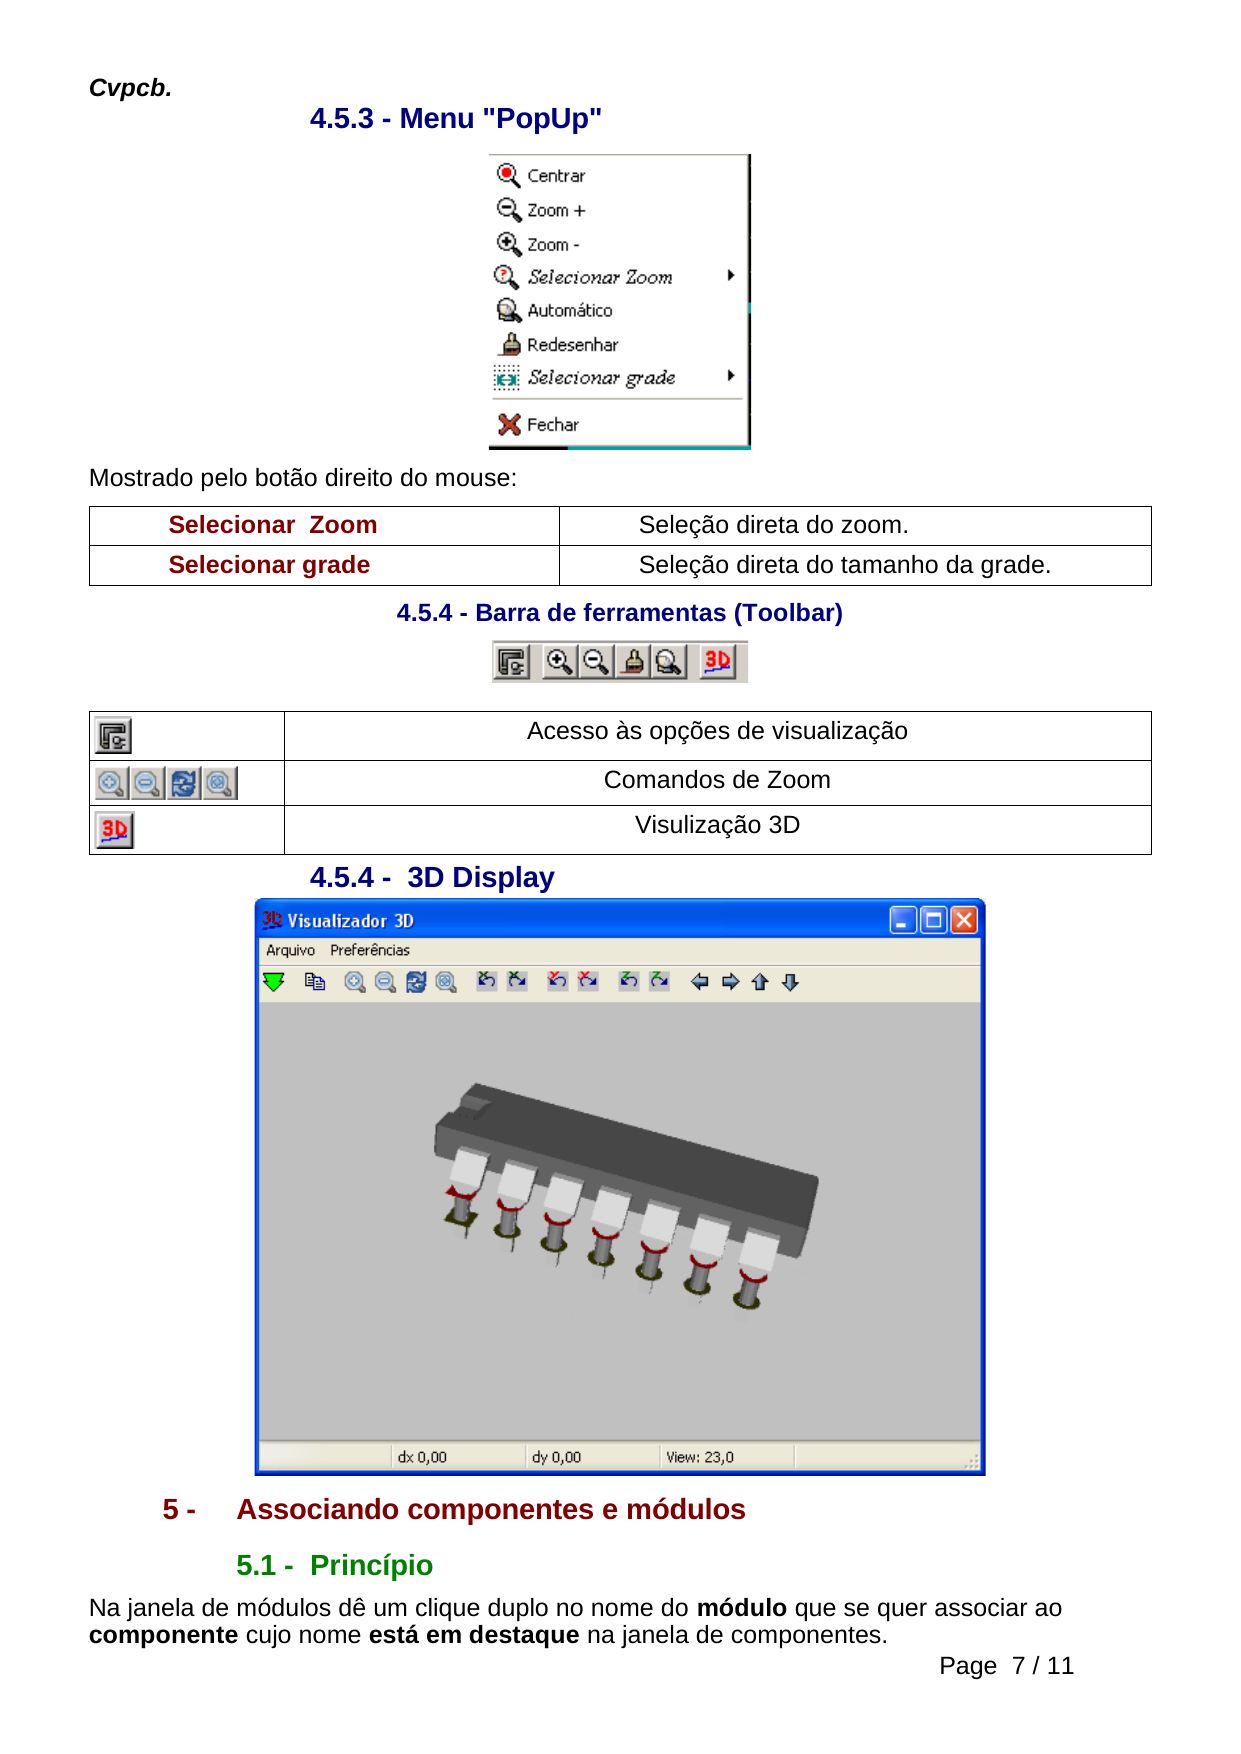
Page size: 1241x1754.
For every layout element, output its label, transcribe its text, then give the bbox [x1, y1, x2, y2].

table_cell Comandos de Zoom [285, 761, 1151, 805]
subtitle 3D Display [236, 861, 1152, 893]
subtitle Associando componentes e módulos [88, 1493, 1152, 1526]
table_header [90, 712, 284, 760]
table_cell [90, 806, 284, 854]
table_cell Seleção direta do tamanho da grade. [560, 546, 1151, 585]
table_cell Visulização 3D [285, 806, 1151, 854]
text 4.5.4 - Barra de ferramentas (Toolbar) [88, 599, 1152, 627]
subtitle Menu "PopUp" [236, 102, 1152, 134]
picture [94, 811, 135, 849]
table_cell Selecionar grade [90, 546, 559, 585]
picture [492, 640, 749, 683]
picture [94, 765, 238, 800]
text Na janela de módulos dê um clique duplo no nome do módulo que se quer associar ao componente cujo nome está em destaque na janela de componentes. [88, 1593, 1152, 1649]
subtitle Princípio [162, 1549, 1152, 1582]
picture [94, 716, 132, 754]
table_cell [90, 761, 284, 805]
picture [488, 154, 752, 450]
table_header Acesso às opções de visualização [285, 712, 1151, 760]
text Mostrado pelo botão direito do mouse: [88, 463, 1152, 492]
table_header Selecionar Zoom [90, 507, 559, 545]
table_header Seleção direta do zoom. [560, 507, 1151, 545]
picture [254, 898, 986, 1476]
